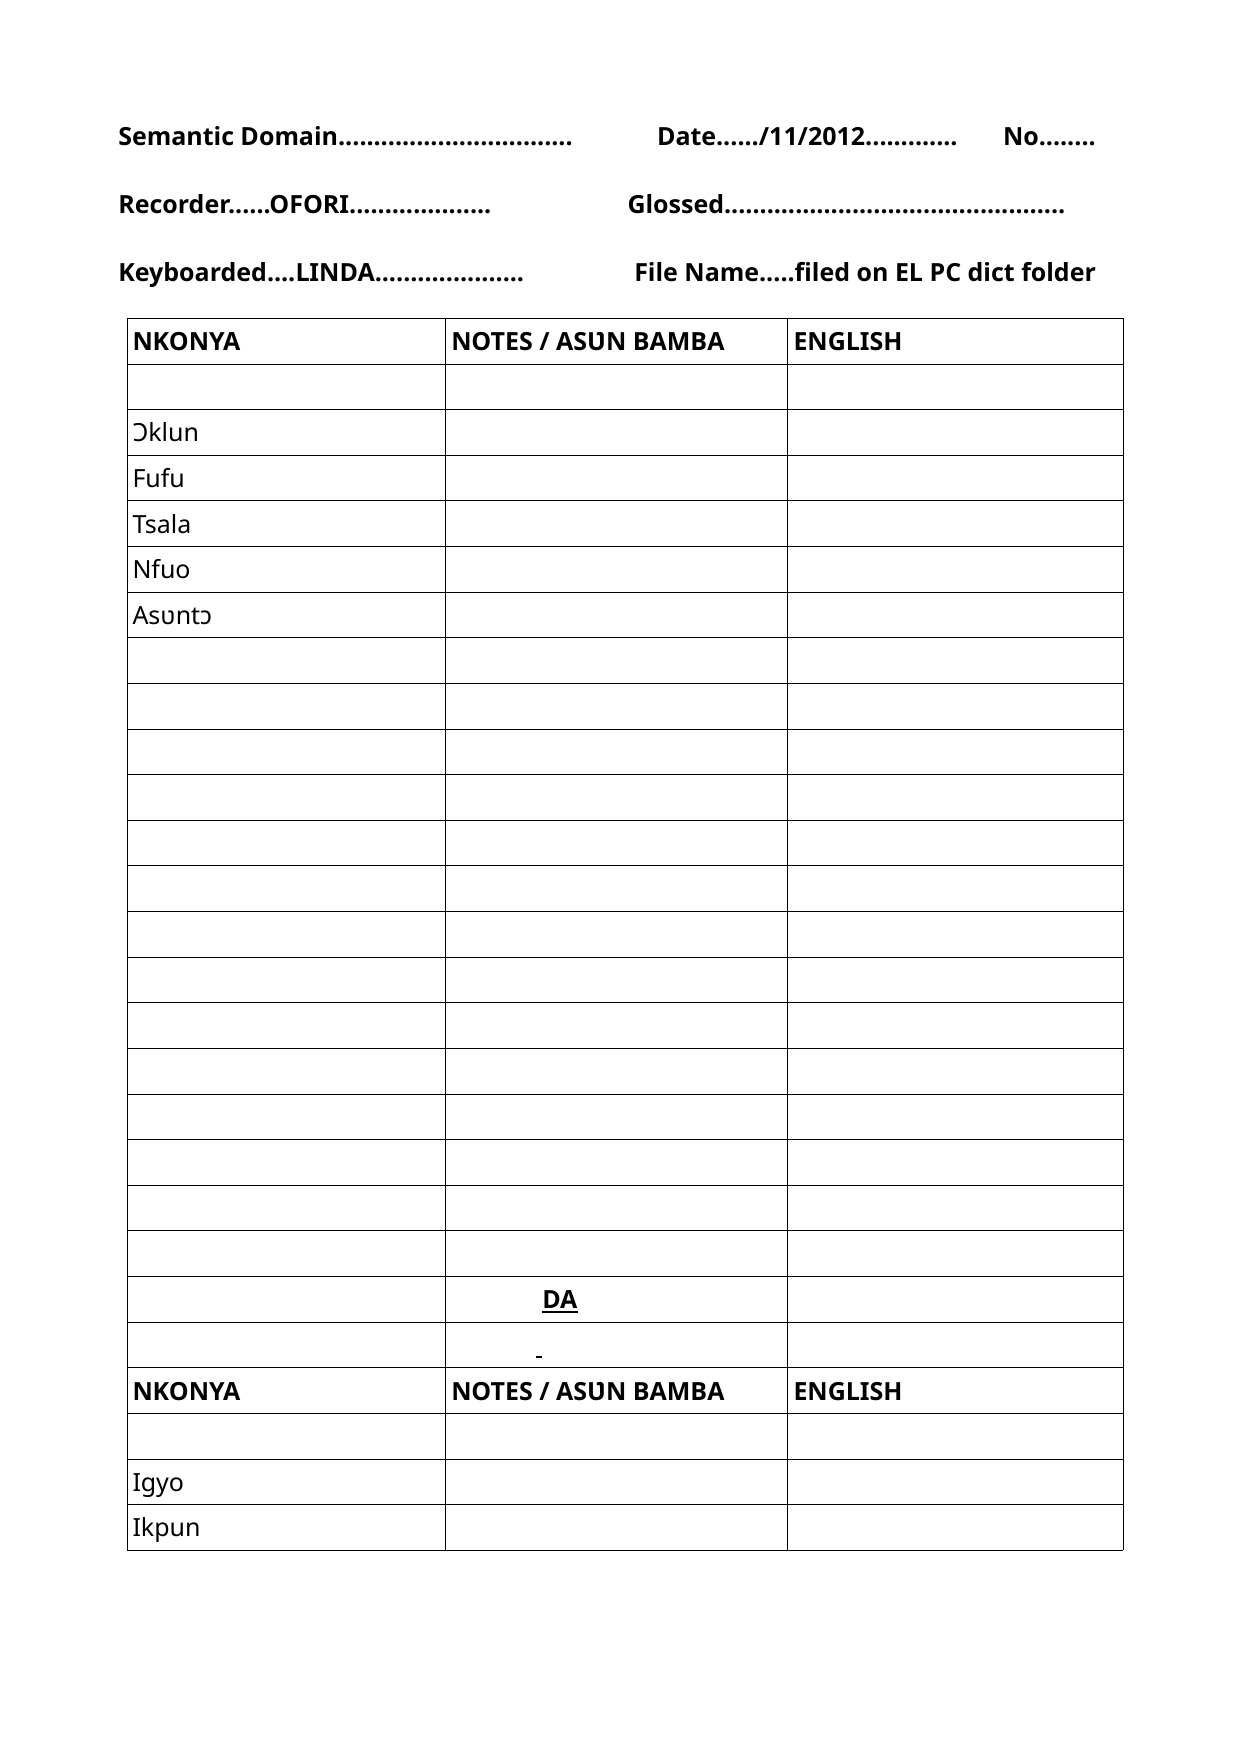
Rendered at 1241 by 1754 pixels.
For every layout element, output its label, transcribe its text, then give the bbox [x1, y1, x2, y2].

table_cell [788, 912, 1123, 957]
table_cell [788, 456, 1123, 500]
table_cell [128, 1414, 445, 1458]
table_cell [446, 1186, 787, 1230]
table_cell [446, 1049, 787, 1093]
table_cell [128, 1003, 445, 1048]
table_cell [446, 547, 787, 592]
table_cell [446, 1323, 787, 1367]
table_cell [788, 1095, 1123, 1139]
table_cell [446, 958, 787, 1002]
table_cell [446, 730, 787, 774]
table_cell [788, 866, 1123, 911]
table_cell [128, 1140, 445, 1185]
table_cell [446, 912, 787, 957]
table_cell [788, 1140, 1123, 1185]
table_cell [446, 638, 787, 683]
table_cell [446, 684, 787, 728]
table_cell [788, 1277, 1123, 1322]
table_cell Nfuo [128, 547, 445, 592]
table_cell [128, 821, 445, 865]
table_cell [128, 684, 445, 728]
table_cell ENGLISH [788, 319, 1123, 363]
table_cell [446, 1140, 787, 1185]
table_cell Tsala [128, 501, 445, 546]
table_cell NKONYA [128, 1368, 445, 1413]
table_cell [788, 1460, 1123, 1504]
table_cell [446, 593, 787, 637]
table_cell [128, 1186, 445, 1230]
table_cell [446, 1460, 787, 1504]
table_cell [128, 775, 445, 820]
table_cell [128, 730, 445, 774]
table_cell [446, 775, 787, 820]
table_cell [446, 1505, 787, 1550]
table_cell [788, 958, 1123, 1002]
table_cell [128, 958, 445, 1002]
table_cell [128, 638, 445, 683]
table_cell [446, 1231, 787, 1276]
table_cell Igyo [128, 1460, 445, 1504]
table_cell NKONYA [128, 319, 445, 363]
table_cell [788, 1231, 1123, 1276]
table_cell [788, 501, 1123, 546]
table_cell [128, 1323, 445, 1367]
table_cell [788, 775, 1123, 820]
table_cell [128, 1049, 445, 1093]
table_cell [128, 1277, 445, 1322]
table_cell NOTES / ASƲN BAMBA [446, 319, 787, 363]
table_cell [788, 1505, 1123, 1550]
table_cell [788, 547, 1123, 592]
table_cell [446, 365, 787, 409]
table_cell [446, 410, 787, 455]
table_cell [788, 638, 1123, 683]
table_cell [128, 1095, 445, 1139]
table_cell [788, 684, 1123, 728]
table_cell DA [446, 1277, 787, 1322]
table_cell [788, 821, 1123, 865]
table_cell [788, 1323, 1123, 1367]
table_cell Ɔklun [128, 410, 445, 455]
table_cell Ikpun [128, 1505, 445, 1550]
table_cell Asʋntɔ [128, 593, 445, 637]
table_cell [128, 866, 445, 911]
table_cell [788, 730, 1123, 774]
table_cell [788, 1003, 1123, 1048]
table_cell [788, 593, 1123, 637]
table_cell [788, 1186, 1123, 1230]
table_cell Fufu [128, 456, 445, 500]
table_cell [446, 1003, 787, 1048]
table_cell ENGLISH [788, 1368, 1123, 1413]
table_cell [128, 365, 445, 409]
table_cell [128, 1231, 445, 1276]
table_cell [446, 866, 787, 911]
table_cell [446, 1095, 787, 1139]
table_cell [446, 821, 787, 865]
table_cell NOTES / ASƲN BAMBA [446, 1368, 787, 1413]
table_cell [446, 456, 787, 500]
table_cell [788, 410, 1123, 455]
table_cell [128, 912, 445, 957]
table_cell [788, 365, 1123, 409]
table_cell [446, 1414, 787, 1458]
table_cell [446, 501, 787, 546]
table_cell [788, 1414, 1123, 1458]
table_cell [788, 1049, 1123, 1093]
